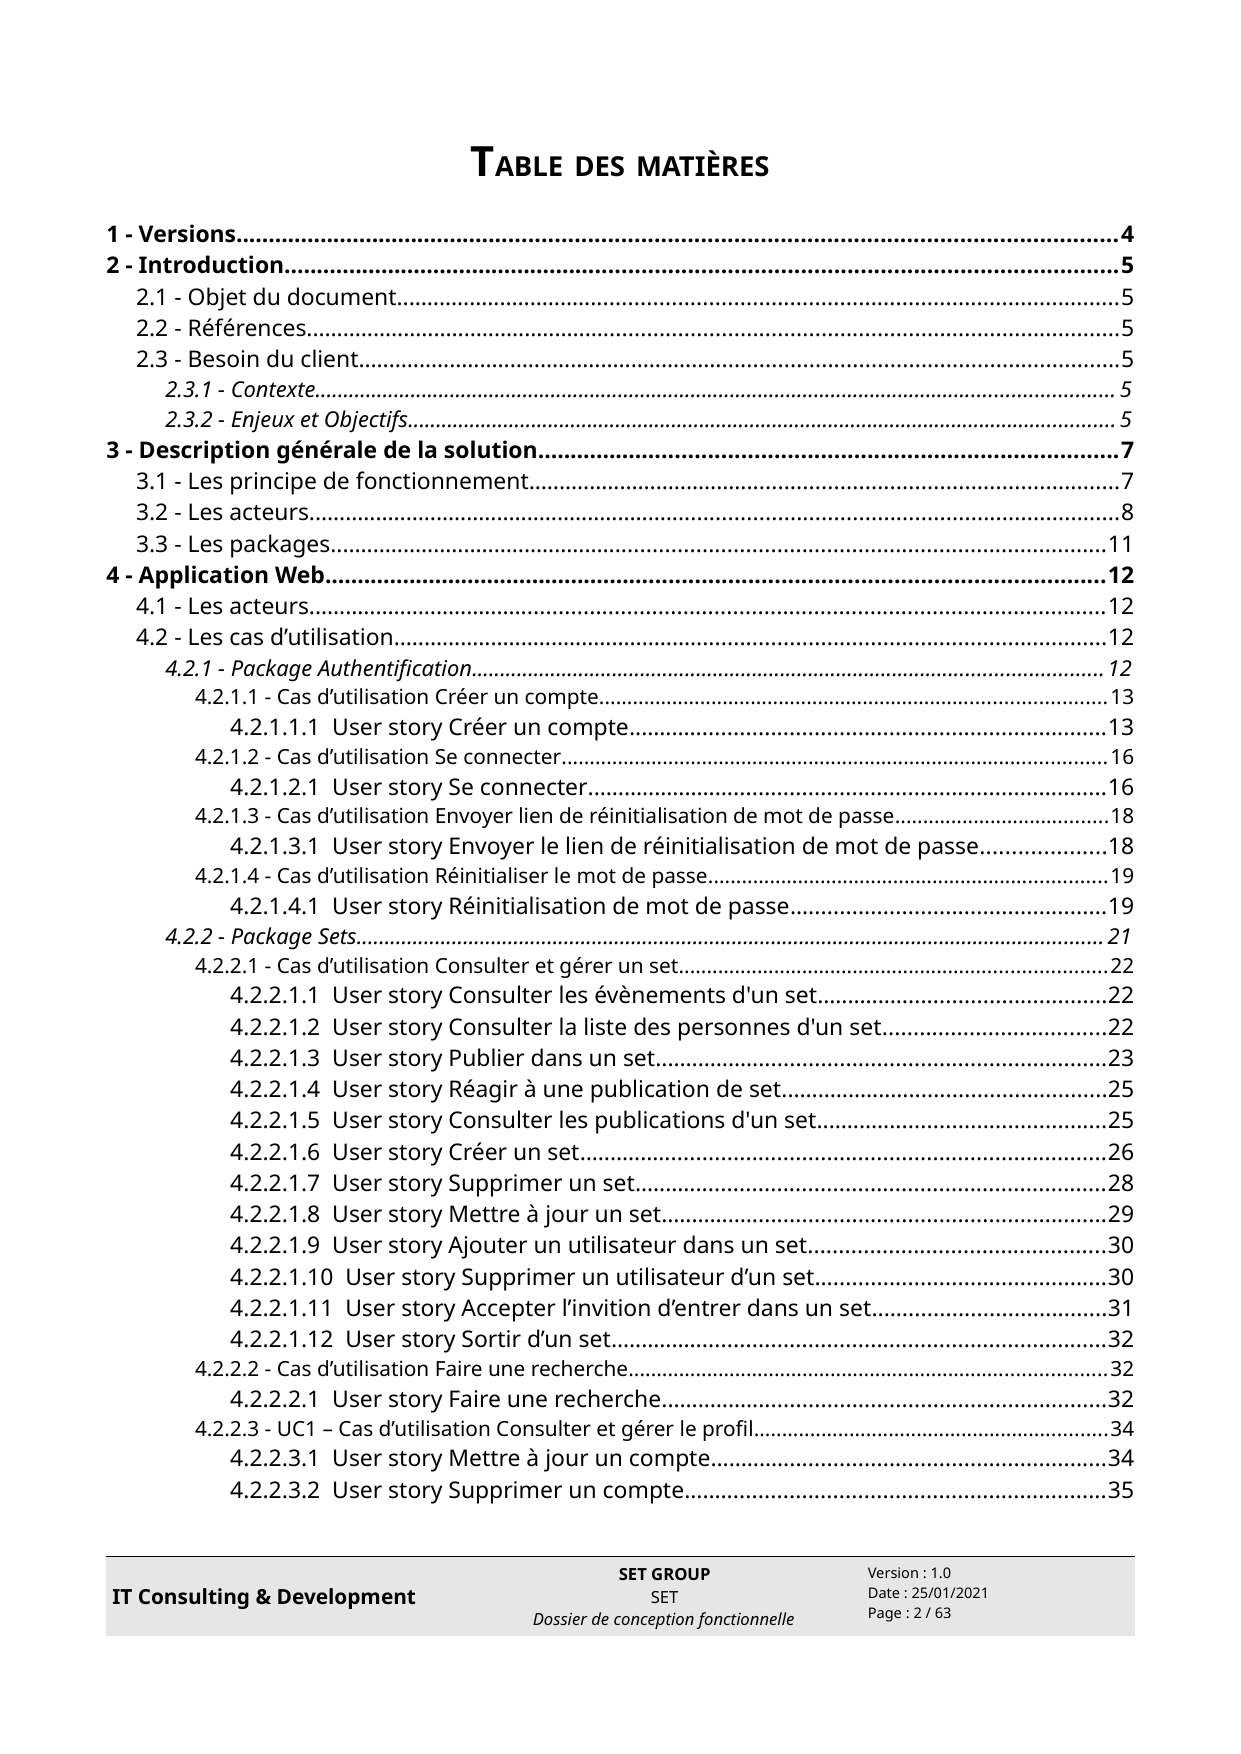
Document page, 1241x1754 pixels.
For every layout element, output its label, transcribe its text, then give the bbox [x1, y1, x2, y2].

text 4.2.1.1.1 User story Créer un compte 13 [224, 711, 1134, 742]
text 4.2.2.1 - Cas d’utilisation Consulter et gérer un set 22 [195, 951, 1134, 979]
text 2.3.1 - Contexte 5 [165, 374, 1134, 404]
text 4.2.2.3 - UC1 – Cas d’utilisation Consulter et gérer le profil 34 [195, 1414, 1134, 1442]
text 4.2.2.2.1 User story Faire une recherche 32 [224, 1383, 1134, 1414]
text 3.1 - Les principe de fonctionnement 7 [136, 465, 1134, 496]
text 4.2.2.1.5 User story Consulter les publications d'un set 25 [224, 1104, 1134, 1136]
text 1 - Versions 4 [106, 218, 1134, 249]
text 2.2 - Références 5 [136, 312, 1134, 343]
subtitle Table des matières [106, 132, 1134, 188]
text 4.1 - Les acteurs 12 [136, 590, 1134, 621]
text 4.2.2 - Package Sets 21 [165, 921, 1134, 951]
text 2 - Introduction 5 [106, 249, 1134, 280]
text 4.2.2.1.8 User story Mettre à jour un set 29 [224, 1198, 1134, 1229]
text 4.2.2.1.10 User story Supprimer un utilisateur d’un set 30 [224, 1261, 1134, 1292]
text 4.2.1 - Package Authentification 12 [165, 652, 1134, 682]
text 4.2.2.1.2 User story Consulter la liste des personnes d'un set 22 [224, 1011, 1134, 1042]
text 4.2.1.1 - Cas d’utilisation Créer un compte 13 [195, 682, 1134, 711]
text 4.2.1.2 - Cas d’utilisation Se connecter 16 [195, 742, 1134, 770]
text 4.2.2.3.1 User story Mettre à jour un compte 34 [224, 1442, 1134, 1474]
text 4.2.2.1.4 User story Réagir à une publication de set 25 [224, 1073, 1134, 1104]
text 4.2.2.1.9 User story Ajouter un utilisateur dans un set 30 [224, 1229, 1134, 1261]
text 4.2.2.1.12 User story Sortir d’un set 32 [224, 1323, 1134, 1354]
text 4.2.1.2.1 User story Se connecter 16 [224, 770, 1134, 802]
text 4.2.2.1.1 User story Consulter les évènements d'un set 22 [224, 979, 1134, 1011]
text 4.2.1.3 - Cas d’utilisation Envoyer lien de réinitialisation de mot de passe 18 [195, 802, 1134, 830]
text 4.2.2.1.6 User story Créer un set 26 [224, 1136, 1134, 1167]
text 3.2 - Les acteurs 8 [136, 496, 1134, 527]
text 4.2.2.1.11 User story Accepter l’invition d’entrer dans un set 31 [224, 1292, 1134, 1323]
text 4.2.2.1.3 User story Publier dans un set 23 [224, 1042, 1134, 1073]
text 4.2.1.4.1 User story Réinitialisation de mot de passe 19 [224, 890, 1134, 921]
text 4.2.1.3.1 User story Envoyer le lien de réinitialisation de mot de passe 18 [224, 830, 1134, 861]
text 4.2.2.1.7 User story Supprimer un set 28 [224, 1167, 1134, 1198]
text 4.2 - Les cas d’utilisation 12 [136, 621, 1134, 652]
text 4.2.1.4 - Cas d’utilisation Réinitialiser le mot de passe 19 [195, 861, 1134, 890]
text 4.2.2.3.2 User story Supprimer un compte 35 [224, 1474, 1134, 1505]
text 2.1 - Objet du document 5 [136, 280, 1134, 312]
text 3.3 - Les packages 11 [136, 527, 1134, 559]
text 2.3.2 - Enjeux et Objectifs 5 [165, 404, 1134, 434]
text 3 - Description générale de la solution 7 [106, 434, 1134, 465]
text 4.2.2.2 - Cas d’utilisation Faire une recherche 32 [195, 1354, 1134, 1383]
text 2.3 - Besoin du client 5 [136, 343, 1134, 374]
text 4 - Application Web 12 [106, 559, 1134, 590]
